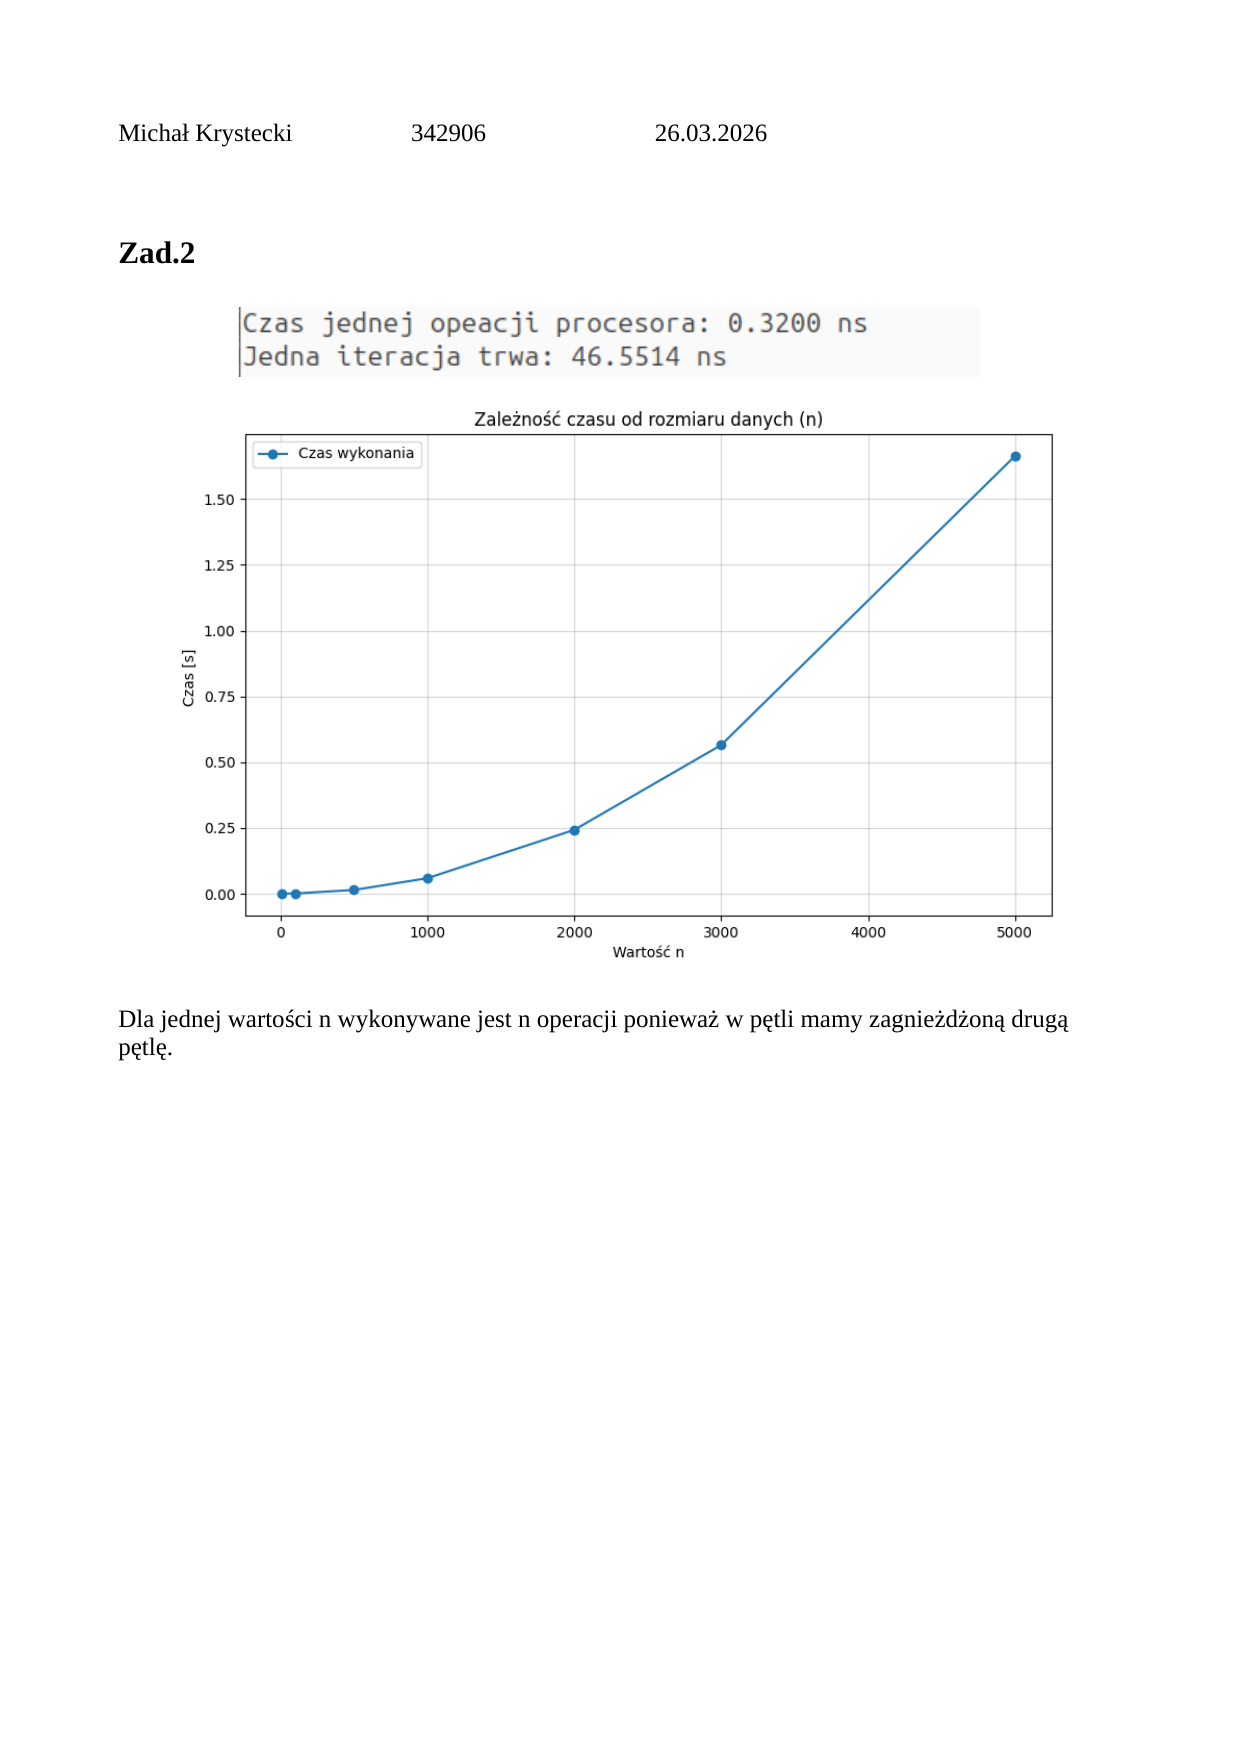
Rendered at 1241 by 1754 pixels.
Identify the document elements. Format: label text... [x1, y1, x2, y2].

text Dla jednej wartości n wykonywane jest n operacji ponieważ w pętli mamy zagnieżdżoną drugą pętlę. [118, 1004, 1122, 1061]
picture [133, 382, 1137, 975]
text Zad.2 [118, 234, 1122, 270]
picture [238, 307, 980, 377]
